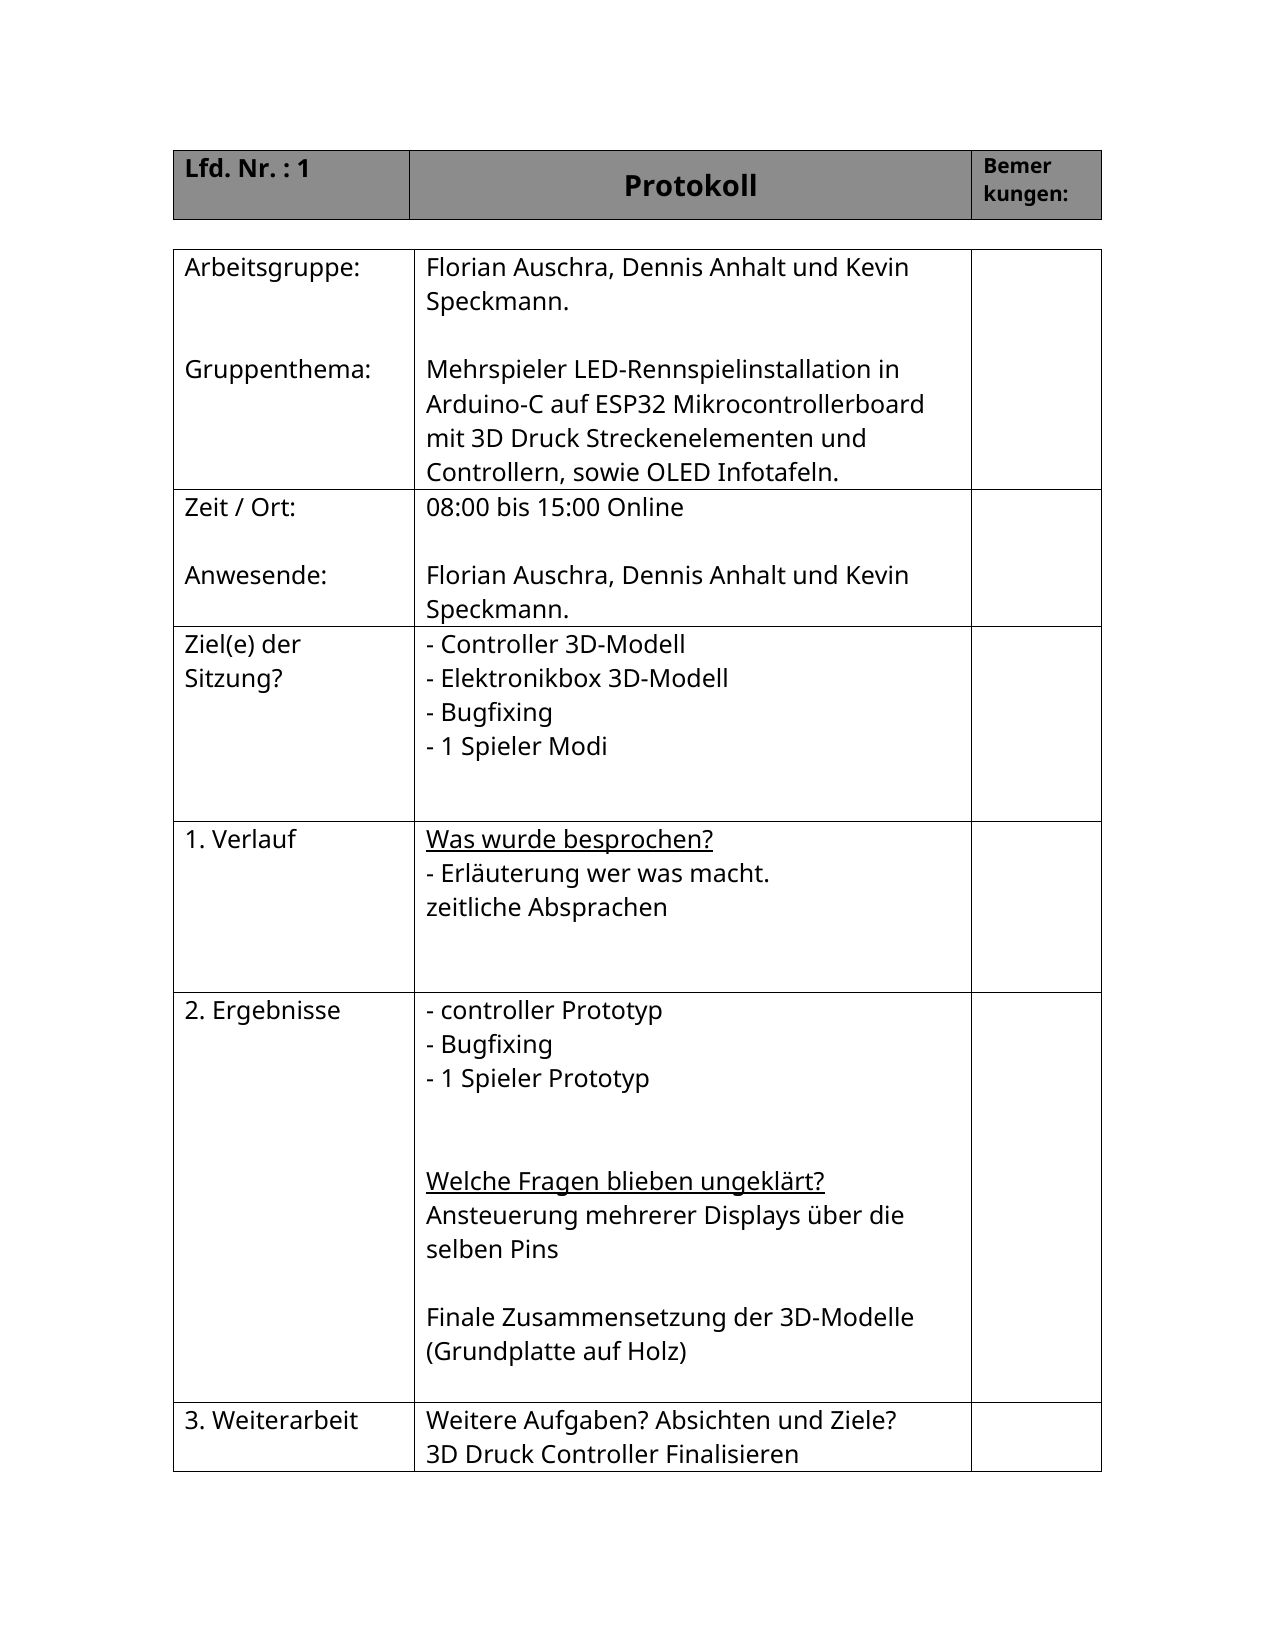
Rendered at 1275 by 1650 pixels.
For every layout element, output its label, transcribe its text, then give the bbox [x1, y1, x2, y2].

table_header Protokoll [410, 151, 971, 219]
table_cell Weitere Aufgaben? Absichten und Ziele? 3D Druck Controller Finalisieren [415, 1403, 971, 1471]
table_cell [972, 1403, 1101, 1471]
table_cell 08:00 bis 15:00 Online Florian Auschra, Dennis Anhalt und Kevin Speckmann. [415, 490, 971, 626]
table_cell Ziel(e) der Sitzung? [174, 627, 414, 821]
table_header Florian Auschra, Dennis Anhalt und Kevin Speckmann. Mehrspieler LED-Rennspielinstallation in Arduino-C auf ESP32 Mikrocontrollerboard mit 3D Druck Streckenelementen und Controllern, sowie OLED Infotafeln. [415, 250, 971, 488]
table_cell [972, 822, 1101, 992]
table_cell - controller Prototyp - Bugfixing - 1 Spieler Prototyp Welche Fragen blieben ungeklärt? Ansteuerung mehrerer Displays über die selben Pins Finale Zusammensetzung der 3D-Modelle (Grundplatte auf Holz) [415, 993, 971, 1402]
table_cell [972, 490, 1101, 626]
table_cell [972, 993, 1101, 1402]
table_cell Zeit / Ort: Anwesende: [174, 490, 414, 626]
table_cell - Controller 3D-Modell - Elektronikbox 3D-Modell - Bugfixing - 1 Spieler Modi [415, 627, 971, 821]
table_cell [972, 627, 1101, 821]
table_cell 3. Weiterarbeit [174, 1403, 414, 1471]
table_header [972, 250, 1101, 488]
table_cell 1. Verlauf [174, 822, 414, 992]
table_header Bemer kungen: [972, 151, 1101, 219]
table_header Arbeitsgruppe: Gruppenthema: [174, 250, 414, 488]
table_cell Was wurde besprochen? - Erläuterung wer was macht. zeitliche Absprachen [415, 822, 971, 992]
table_header Lfd. Nr. : 1 [174, 151, 409, 219]
table_cell 2. Ergebnisse [174, 993, 414, 1402]
